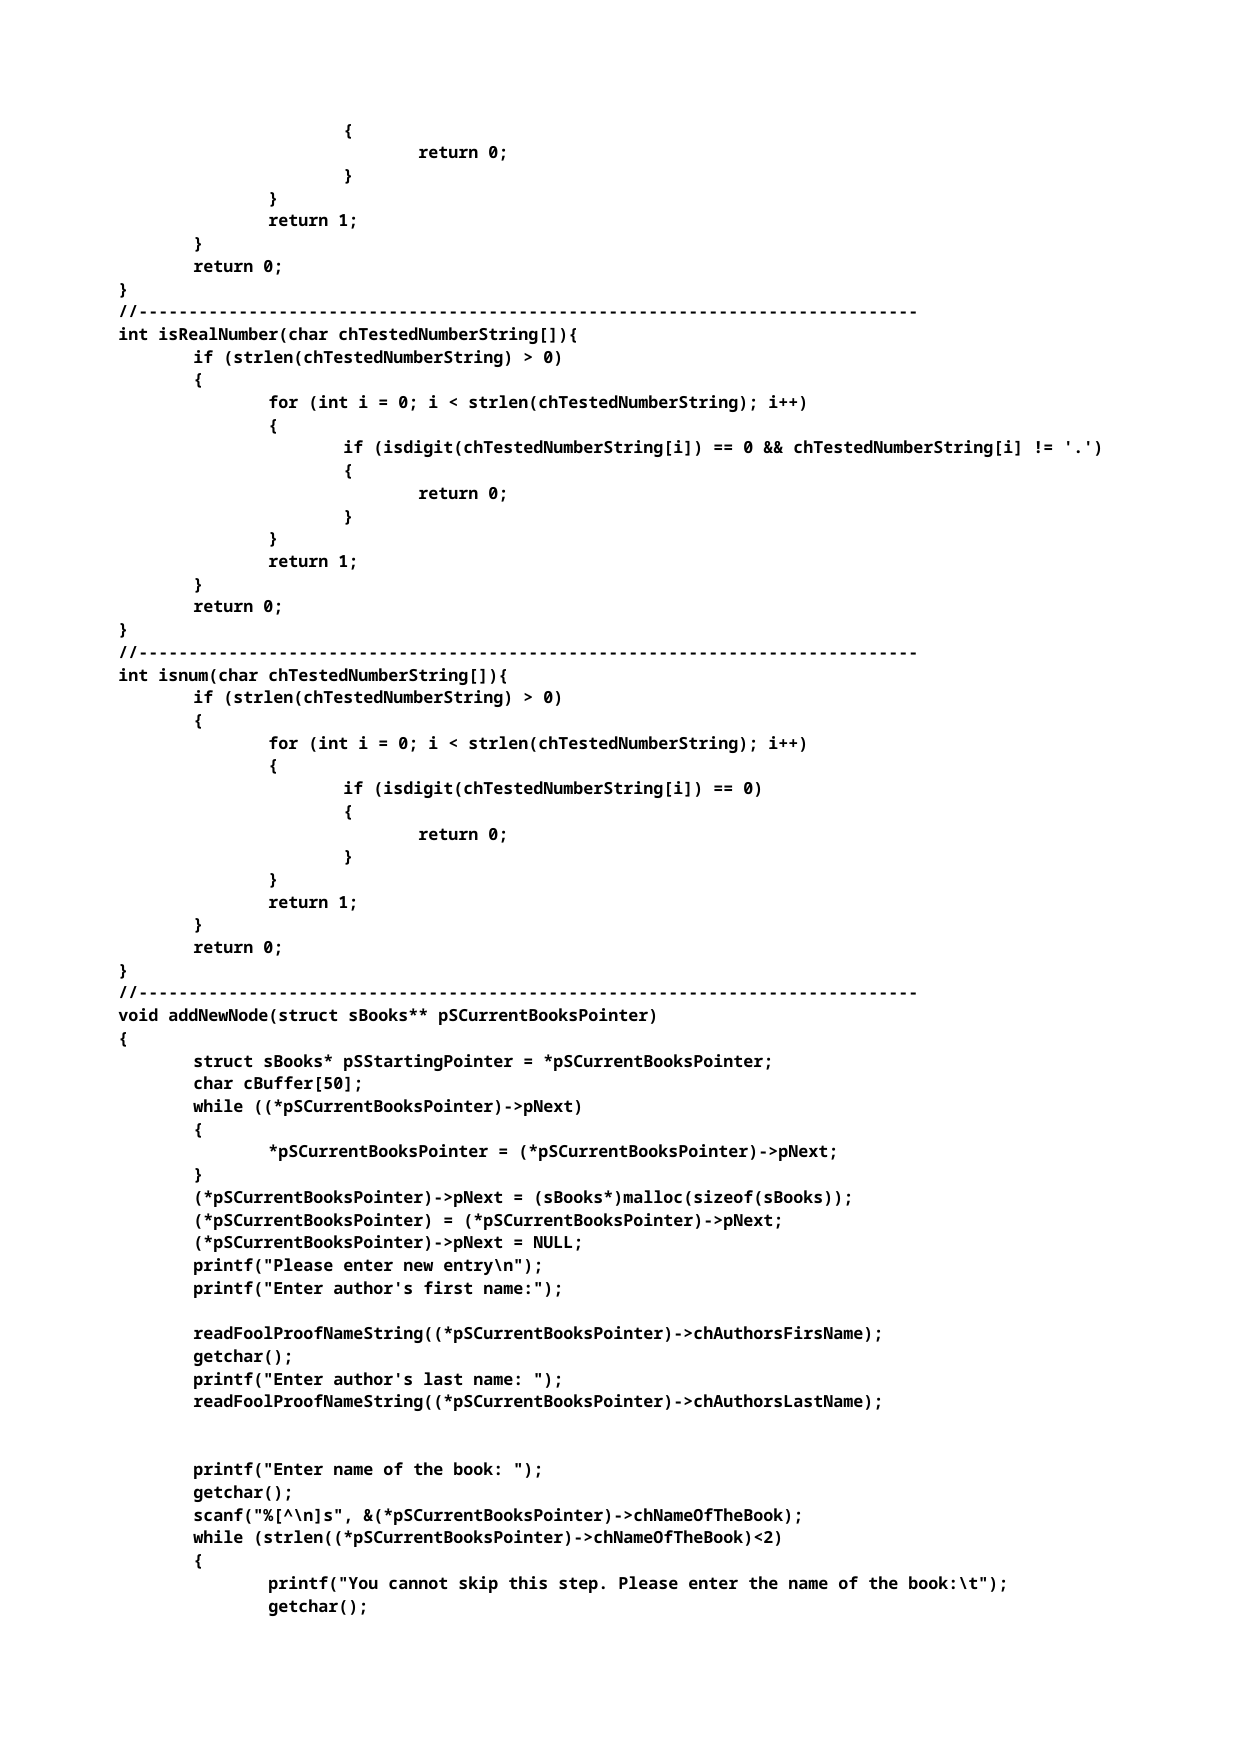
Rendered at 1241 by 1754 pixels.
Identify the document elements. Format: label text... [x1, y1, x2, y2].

text } [118, 572, 1122, 595]
text } [118, 504, 1122, 527]
text } [118, 277, 1122, 300]
text return 0; [118, 481, 1122, 504]
text readFoolProofNameString((*pSCurrentBooksPointer)->chAuthorsFirsName); [118, 1322, 1122, 1344]
text } [118, 958, 1122, 981]
text { [118, 1026, 1122, 1049]
text *pSCurrentBooksPointer = (*pSCurrentBooksPointer)->pNext; [118, 1140, 1122, 1163]
text { [118, 1117, 1122, 1140]
text if (isdigit(chTestedNumberString[i]) == 0 && chTestedNumberString[i] != '.') [118, 436, 1122, 459]
text { [118, 799, 1122, 822]
text return 1; [118, 890, 1122, 913]
text readFoolProofNameString((*pSCurrentBooksPointer)->chAuthorsLastName); [118, 1390, 1122, 1412]
text printf("You cannot skip this step. Please enter the name of the book:\t"); [118, 1571, 1122, 1594]
text if (strlen(chTestedNumberString) > 0) [118, 345, 1122, 368]
text } [118, 618, 1122, 640]
text scanf("%[^\n]s", &(*pSCurrentBooksPointer)->chNameOfTheBook); [118, 1503, 1122, 1526]
text return 0; [118, 141, 1122, 163]
text for (int i = 0; i < strlen(chTestedNumberString); i++) [118, 391, 1122, 413]
text //------------------------------------------------------------------------------ [118, 640, 1122, 663]
text { [118, 708, 1122, 731]
text getchar(); [118, 1594, 1122, 1617]
text if (strlen(chTestedNumberString) > 0) [118, 686, 1122, 708]
text } [118, 186, 1122, 209]
text printf("Please enter new entry\n"); [118, 1253, 1122, 1276]
text struct sBooks* pSStartingPointer = *pSCurrentBooksPointer; [118, 1049, 1122, 1072]
text void addNewNode(struct sBooks** pSCurrentBooksPointer) [118, 1004, 1122, 1026]
text (*pSCurrentBooksPointer)->pNext = (sBooks*)malloc(sizeof(sBooks)); [118, 1185, 1122, 1208]
text (*pSCurrentBooksPointer)->pNext = NULL; [118, 1231, 1122, 1253]
text } [118, 163, 1122, 186]
text return 0; [118, 822, 1122, 845]
text return 0; [118, 254, 1122, 277]
text return 0; [118, 936, 1122, 958]
text int isnum(char chTestedNumberString[]){ [118, 663, 1122, 686]
text for (int i = 0; i < strlen(chTestedNumberString); i++) [118, 731, 1122, 754]
text while ((*pSCurrentBooksPointer)->pNext) [118, 1094, 1122, 1117]
text (*pSCurrentBooksPointer) = (*pSCurrentBooksPointer)->pNext; [118, 1208, 1122, 1231]
text return 0; [118, 595, 1122, 618]
text printf("Enter author's first name:"); [118, 1276, 1122, 1299]
text getchar(); [118, 1481, 1122, 1503]
text int isRealNumber(char chTestedNumberString[]){ [118, 322, 1122, 345]
text } [118, 232, 1122, 254]
text { [118, 459, 1122, 481]
text } [118, 845, 1122, 867]
text } [118, 913, 1122, 936]
text printf("Enter name of the book: "); [118, 1458, 1122, 1481]
text //------------------------------------------------------------------------------ [118, 300, 1122, 322]
text } [118, 1163, 1122, 1185]
text return 1; [118, 209, 1122, 232]
text { [118, 754, 1122, 777]
text { [118, 368, 1122, 391]
text { [118, 1549, 1122, 1571]
text char сBuffer[50]; [118, 1072, 1122, 1094]
text { [118, 118, 1122, 141]
text return 1; [118, 549, 1122, 572]
text } [118, 867, 1122, 890]
text if (isdigit(chTestedNumberString[i]) == 0) [118, 777, 1122, 799]
text { [118, 413, 1122, 436]
text while (strlen((*pSCurrentBooksPointer)->chNameOfTheBook)<2) [118, 1526, 1122, 1549]
text printf("Enter author's last name: "); [118, 1367, 1122, 1390]
text //------------------------------------------------------------------------------ [118, 981, 1122, 1004]
text getchar(); [118, 1344, 1122, 1367]
text } [118, 527, 1122, 549]
